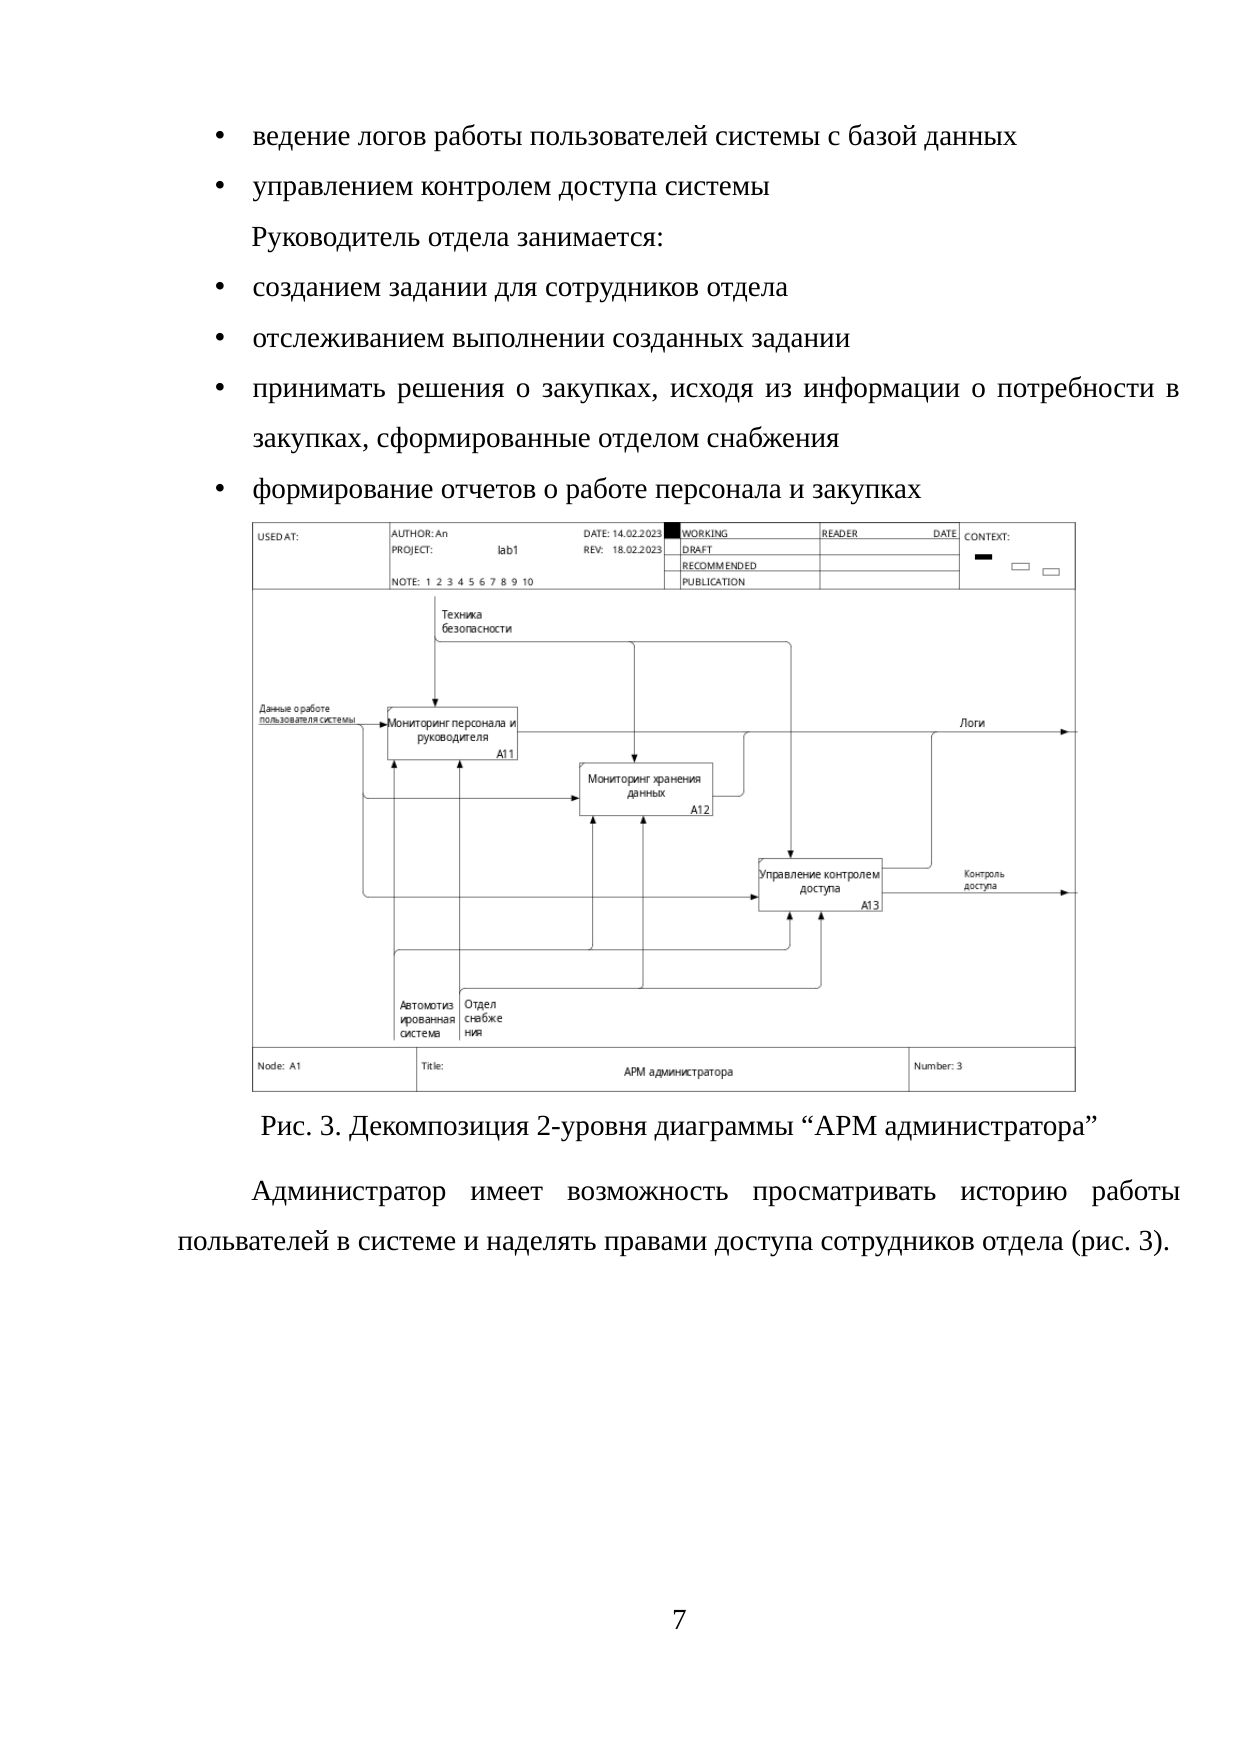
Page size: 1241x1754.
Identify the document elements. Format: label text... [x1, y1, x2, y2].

list ведение логов работы пользователей системы с базой данных [215, 118, 1181, 152]
list созданием задании для сотрудников отдела [215, 269, 1181, 303]
text Администратор имеет возможность просматривать историю работы польвателей в системе и наделять правами доступа сотрудников отдела (рис. 3). [177, 1173, 1181, 1257]
list отслеживанием выполнении созданных задании [215, 320, 1181, 353]
list формирование отчетов о работе персонала и закупках [215, 471, 1181, 504]
text Руководитель отдела занимается: [177, 219, 1181, 252]
text Рис. 3. Декомпозиция 2-уровня диаграммы “АРМ администратора” [177, 521, 1181, 1142]
list принимать решения о закупках, исходя из информации о потребности в закупках, сформированные отделом снабжения [215, 370, 1181, 454]
picture [251, 521, 1108, 1092]
list управлением контролем доступа системы [215, 168, 1181, 202]
